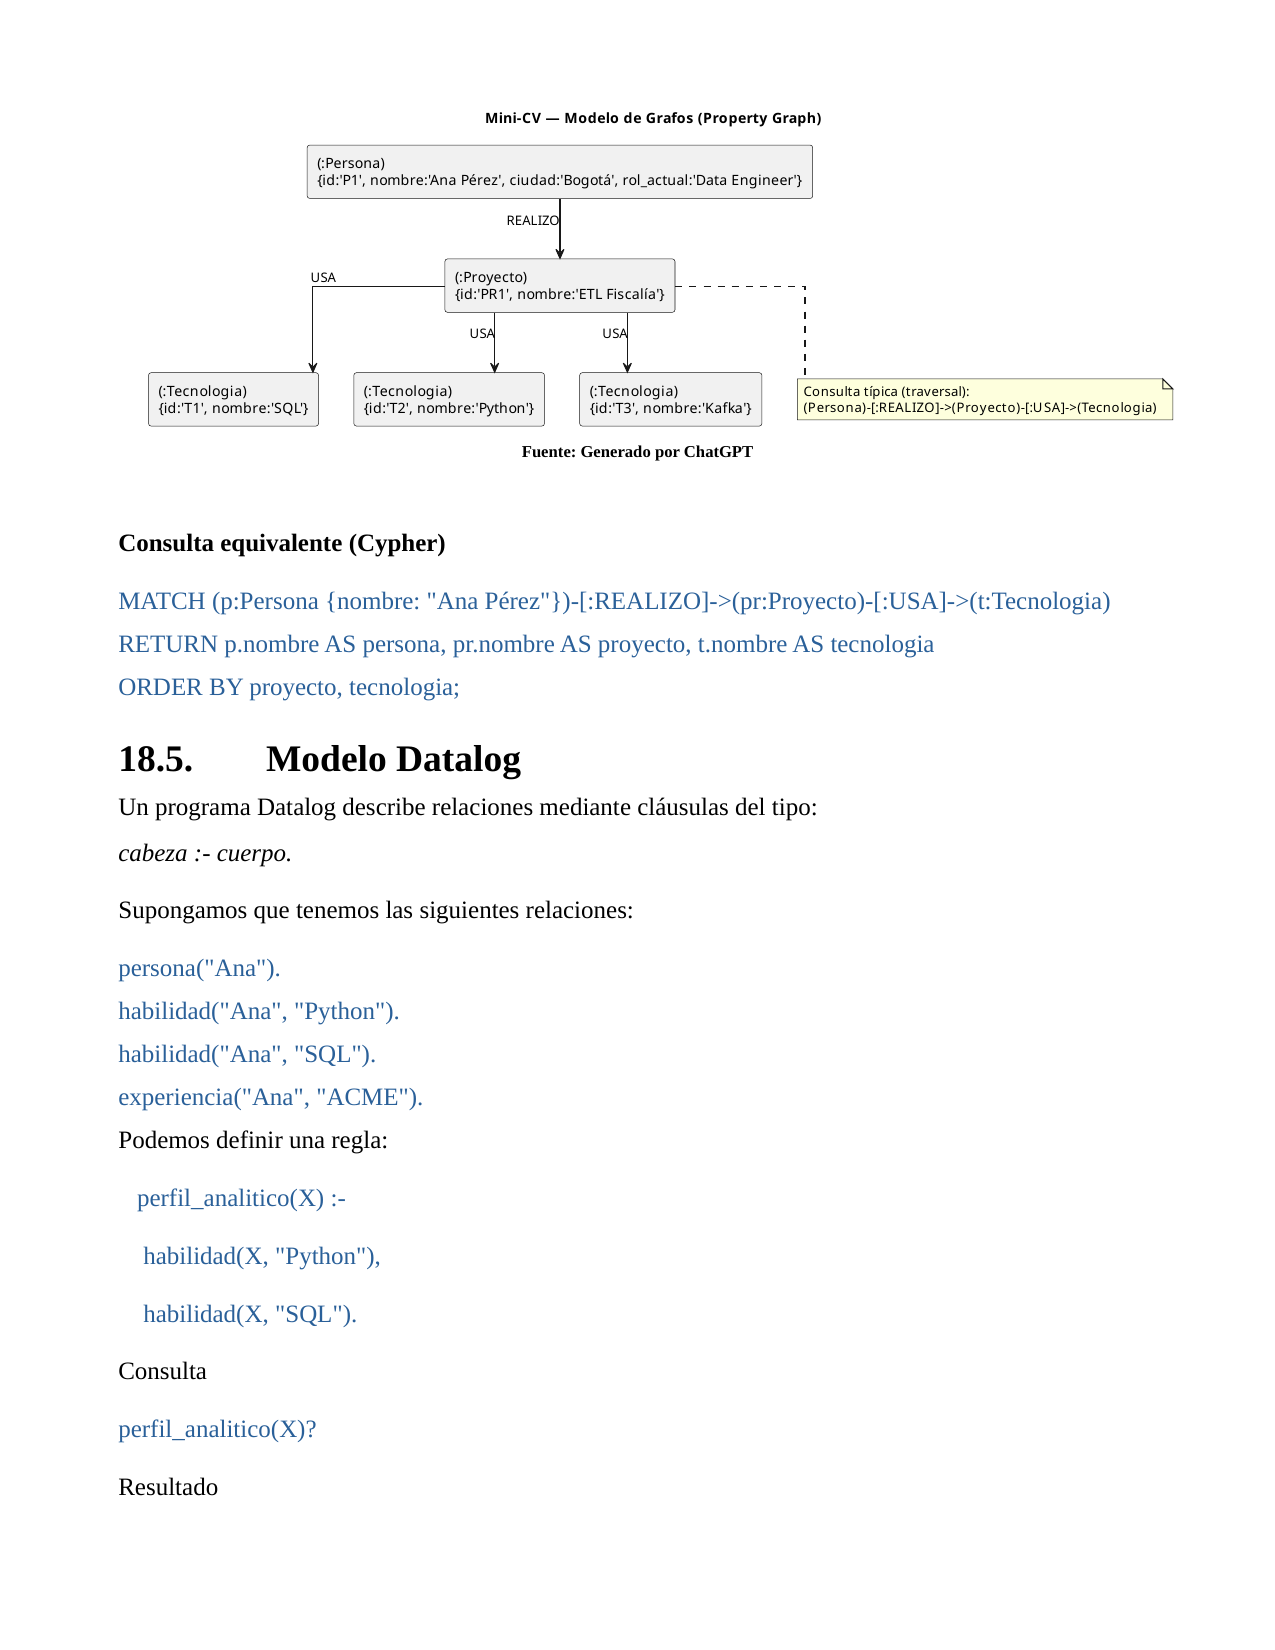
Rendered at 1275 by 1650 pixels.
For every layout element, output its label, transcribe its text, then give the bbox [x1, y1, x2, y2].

text cabeza :- cuerpo. [118, 838, 1157, 866]
text Resultado [118, 1472, 1157, 1501]
text persona("Ana"). [118, 953, 1157, 982]
text MATCH (p:Persona {nombre: "Ana Pérez"})-[:REALIZO]->(pr:Proyecto)-[:USA]->(t:Tecnologia) [118, 586, 1157, 615]
text Podemos definir una regla: [118, 1126, 1157, 1154]
text perfil_analitico(X)? [118, 1414, 1157, 1443]
subtitle Modelo Datalog [118, 736, 1157, 779]
text Un programa Datalog describe relaciones mediante cláusulas del tipo: [118, 792, 1157, 821]
text Supongamos que tenemos las siguientes relaciones: [118, 895, 1157, 924]
text habilidad(X, "SQL"). [118, 1299, 1157, 1327]
text Consulta [118, 1356, 1157, 1385]
text habilidad(X, "Python"), [118, 1241, 1157, 1270]
text habilidad("Ana", "Python"). [118, 996, 1157, 1025]
text habilidad("Ana", "SQL"). [118, 1039, 1157, 1068]
text perfil_analitico(X) :- [118, 1183, 1157, 1212]
text experiencia("Ana", "ACME"). [118, 1082, 1157, 1111]
text Fuente: Generado por ChatGPT [118, 118, 1157, 461]
text RETURN p.nombre AS persona, pr.nombre AS proyecto, t.nombre AS tecnologia [118, 629, 1157, 658]
text Consulta equivalente (Cypher) [118, 528, 1157, 557]
text ORDER BY proyecto, tecnologia; [118, 672, 1157, 701]
